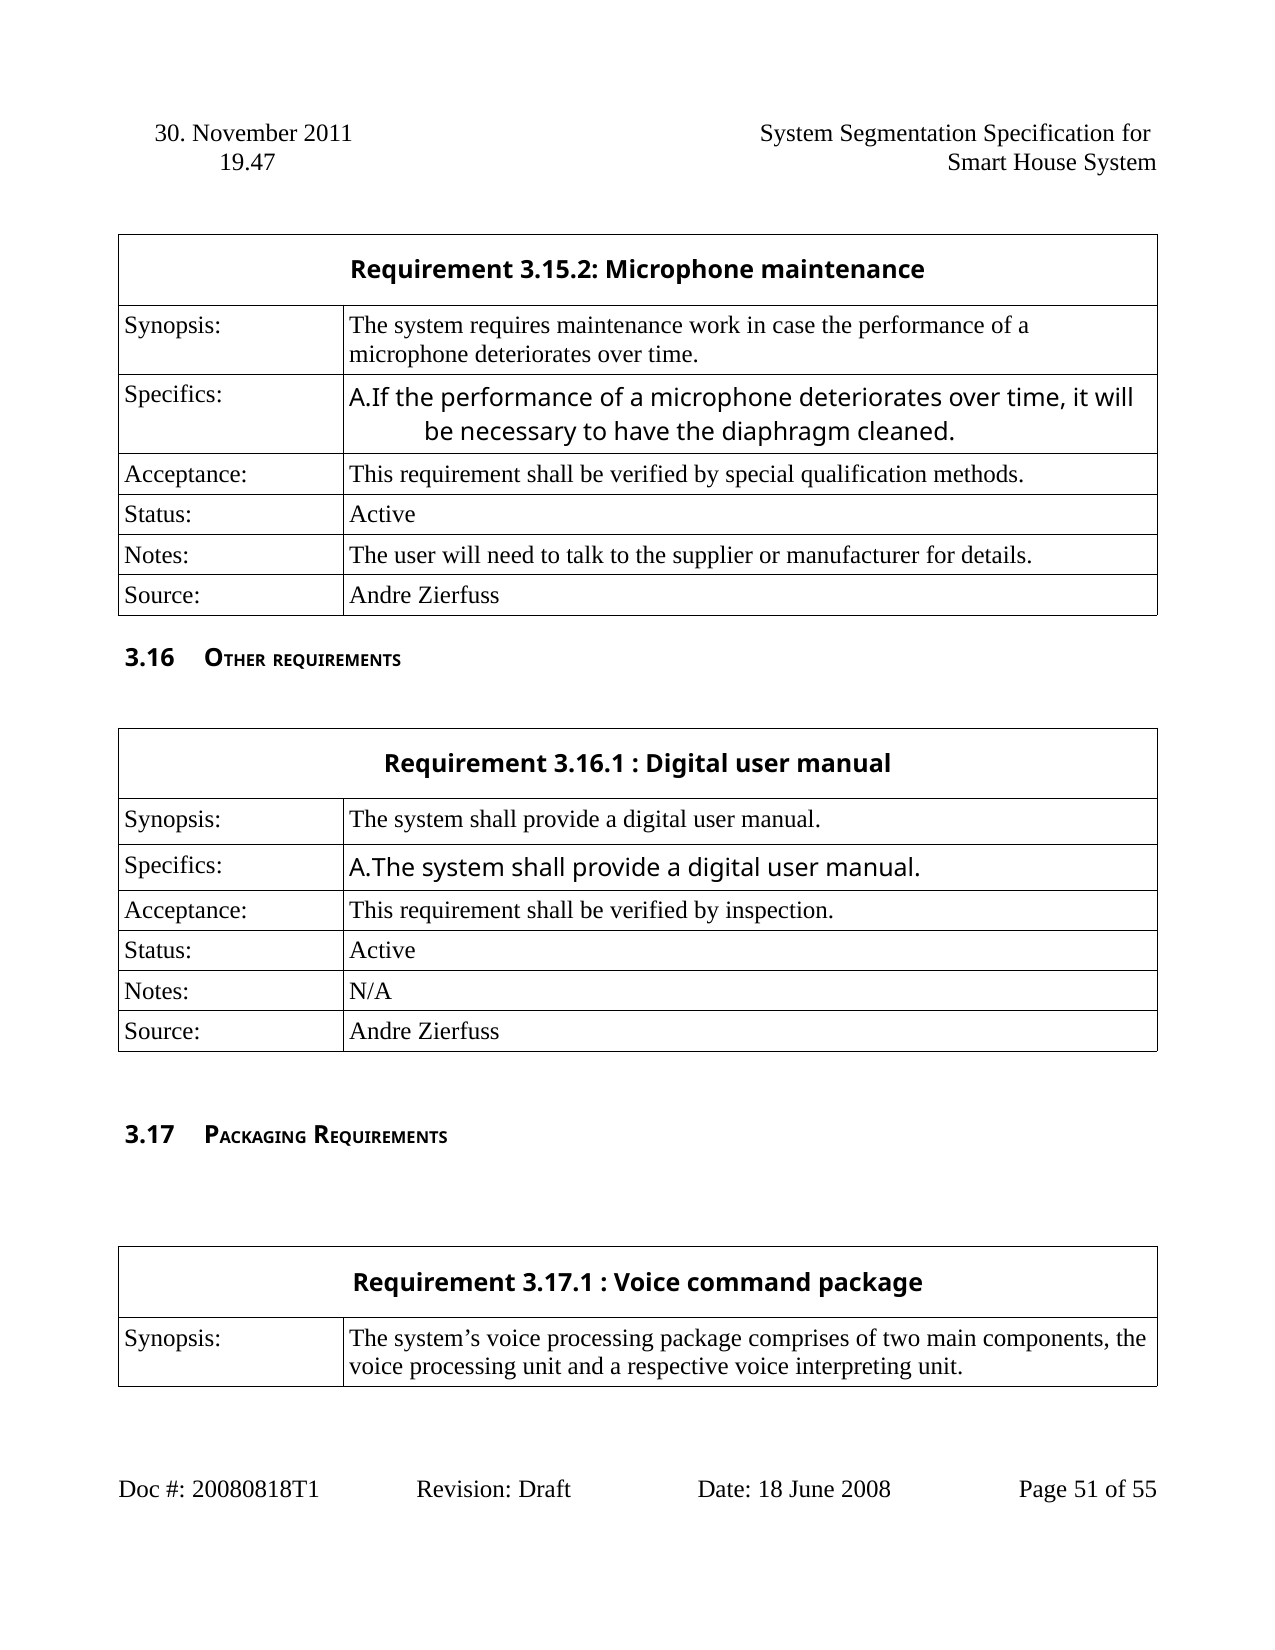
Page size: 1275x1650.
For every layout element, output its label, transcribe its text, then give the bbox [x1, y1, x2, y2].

table_cell Active [344, 931, 1157, 970]
table_cell Synopsis: [119, 799, 343, 844]
table_cell The system shall provide a digital user manual. [344, 799, 1157, 844]
table_cell Source: [119, 1011, 343, 1051]
table_cell Notes: [119, 535, 343, 574]
table_cell Acceptance: [119, 454, 343, 493]
table_cell The user will need to talk to the supplier or manufacturer for details. [344, 535, 1157, 574]
subtitle Other requirements [118, 639, 1157, 674]
table_cell Acceptance: [119, 891, 343, 930]
table_cell If the performance of a microphone deteriorates over time, it will be necessary to have the diaphragm cleaned. [344, 375, 1157, 453]
table_header Requirement 3.16.1 : Digital user manual [119, 729, 1157, 798]
table_cell N/A [344, 971, 1157, 1010]
table_cell Notes: [119, 971, 343, 1010]
subtitle Packaging Requirements [118, 1117, 1157, 1151]
table_header Requirement 3.17.1 : Voice command package [119, 1247, 1157, 1317]
table_cell The system shall provide a digital user manual. [344, 845, 1157, 889]
table_header Requirement 3.15.2: Microphone maintenance [119, 235, 1157, 304]
table_cell Source: [119, 575, 343, 614]
table_cell This requirement shall be verified by special qualification methods. [344, 454, 1157, 493]
table_cell Status: [119, 495, 343, 534]
table_cell Active [344, 495, 1157, 534]
table_cell Status: [119, 931, 343, 970]
table_cell The system requires maintenance work in case the performance of a microphone deteriorates over time. [344, 306, 1157, 373]
table_cell This requirement shall be verified by inspection. [344, 891, 1157, 930]
table_cell Specifics: [119, 375, 343, 453]
table_cell Synopsis: [119, 1318, 343, 1386]
table_cell Andre Zierfuss [344, 1011, 1157, 1051]
table_cell Andre Zierfuss [344, 575, 1157, 614]
table_cell Specifics: [119, 845, 343, 889]
table_cell The system’s voice processing package comprises of two main components, the voice processing unit and a respective voice interpreting unit. [344, 1318, 1157, 1386]
table_cell Synopsis: [119, 306, 343, 373]
